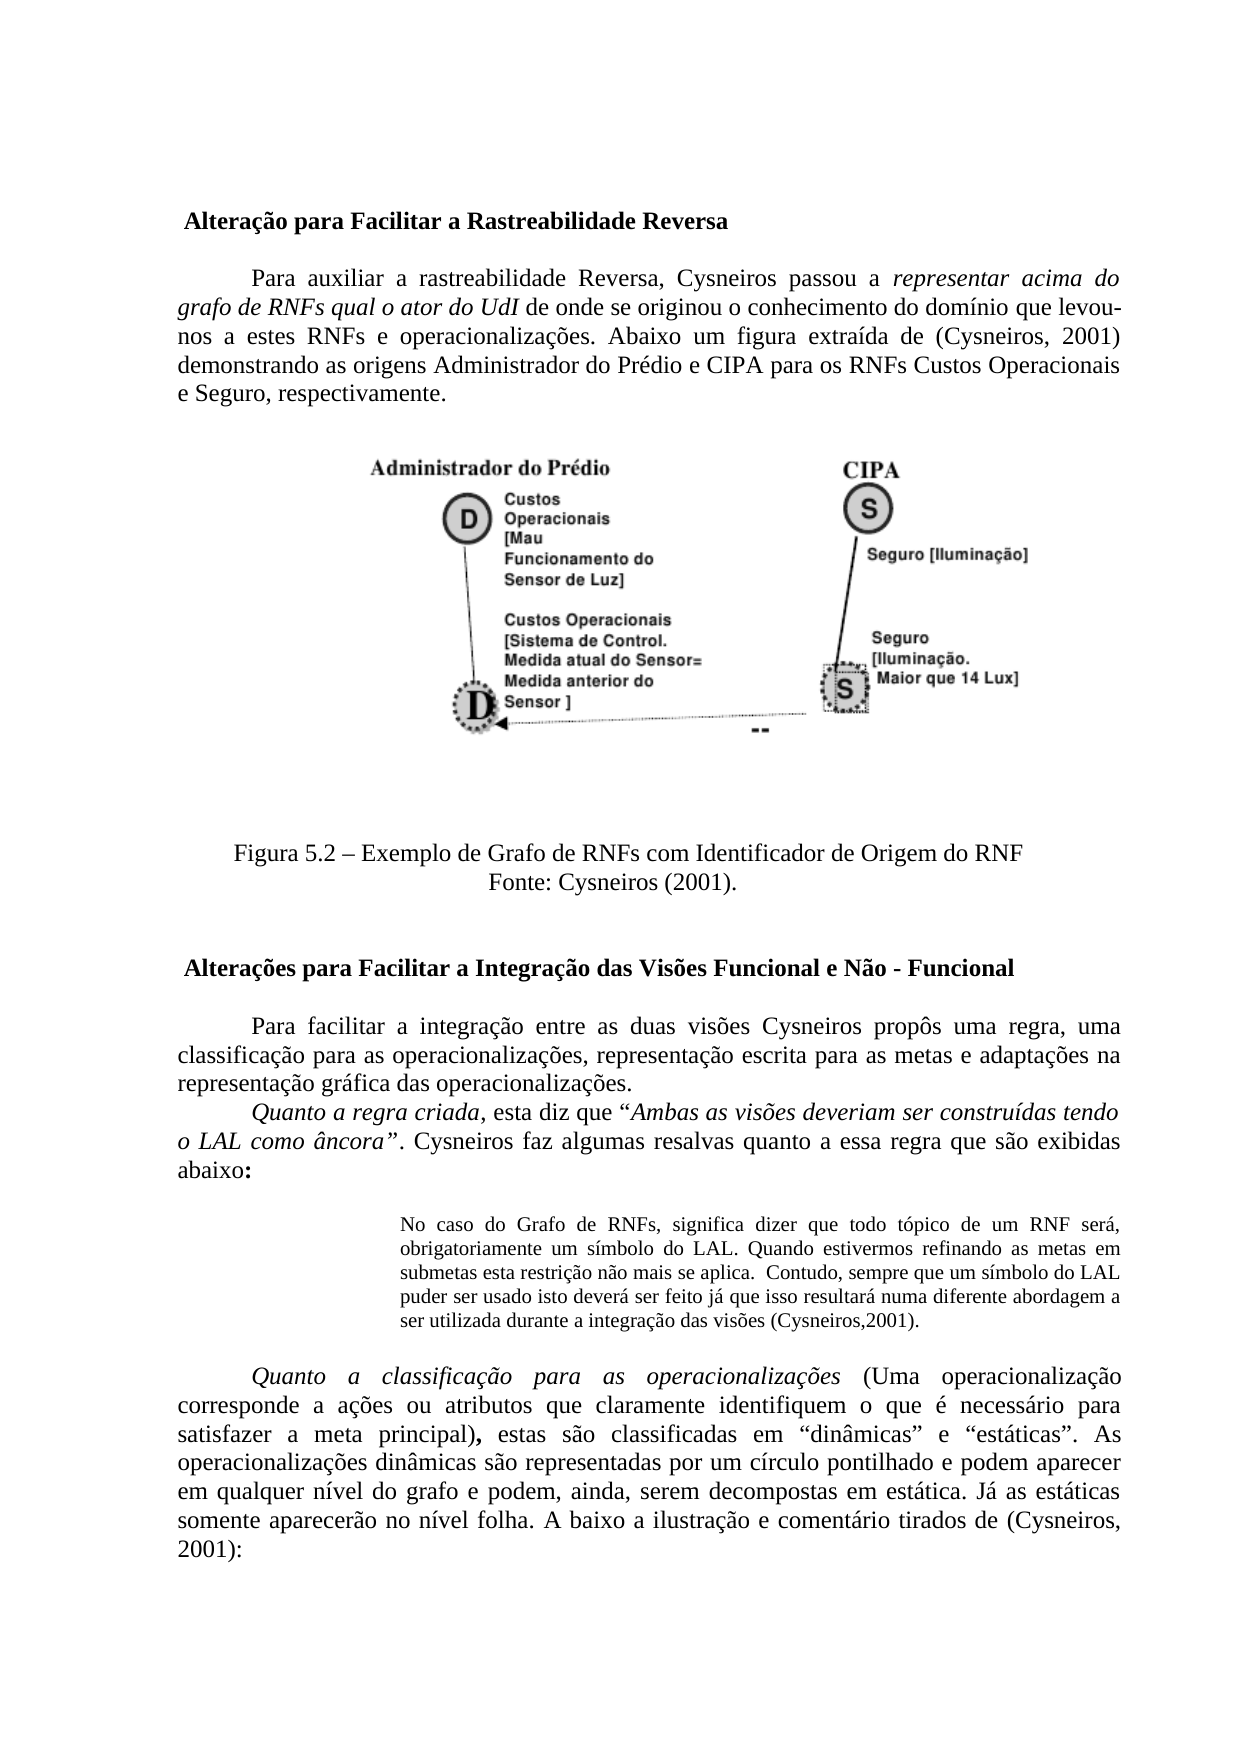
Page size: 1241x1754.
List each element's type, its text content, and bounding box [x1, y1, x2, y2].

text Para facilitar a integração entre as duas visões Cysneiros propôs uma regra, uma classificação para as operacionalizações, representação escrita para as metas e adaptações na representação gráfica das operacionalizações. [177, 1011, 1122, 1097]
text Figura 5.2 – Exemplo de Grafo de RNFs com Identificador de Origem do RNF [103, 838, 1122, 867]
text Fonte: Cysneiros (2001). [103, 867, 1122, 896]
text Alterações para Facilitar a Integração das Visões Funcional e Não - Funcional [177, 953, 1122, 982]
text Para auxiliar a rastreabilidade Reversa, Cysneiros passou a representar acima do grafo de RNFs qual o ator do UdI de onde se originou o conhecimento do domínio que levou-nos a estes RNFs e operacionalizações. Abaixo um figura extraída de (Cysneiros, 2001) demonstrando as origens Administrador do Prédio e CIPA para os RNFs Custos Operacionais e Seguro, respectivamente. [177, 263, 1122, 407]
text Alteração para Facilitar a Rastreabilidade Reversa [177, 206, 1122, 235]
text Quanto a classificação para as operacionalizações (Uma operacionalização corresponde a ações ou atributos que claramente identifiquem o que é necessário para satisfazer a meta principal), estas são classificadas em “dinâmicas” e “estáticas”. As operacionalizações dinâmicas são representadas por um círculo pontilhado e podem aparecer em qualquer nível do grafo e podem, ainda, serem decompostas em estática. Já as estáticas somente aparecerão no nível folha. A baixo a ilustração e comentário tirados de (Cysneiros, 2001): [177, 1361, 1122, 1562]
list No caso do Grafo de RNFs, significa dizer que todo tópico de um RNF será, obrigatoriamente um símbolo do LAL. Quando estivermos refinando as metas em submetas esta restrição não mais se aplica. Contudo, sempre que um símbolo do LAL puder ser usado isto deverá ser feito já que isso resultará numa diferente abordagem a ser utilizada durante a integração das visões (Cysneiros,2001). [362, 1212, 1122, 1332]
text Quanto a regra criada, esta diz que “Ambas as visões deveriam ser construídas tendo o LAL como âncora”. Cysneiros faz algumas resalvas quanto a essa regra que são exibidas abaixo: [177, 1097, 1122, 1183]
